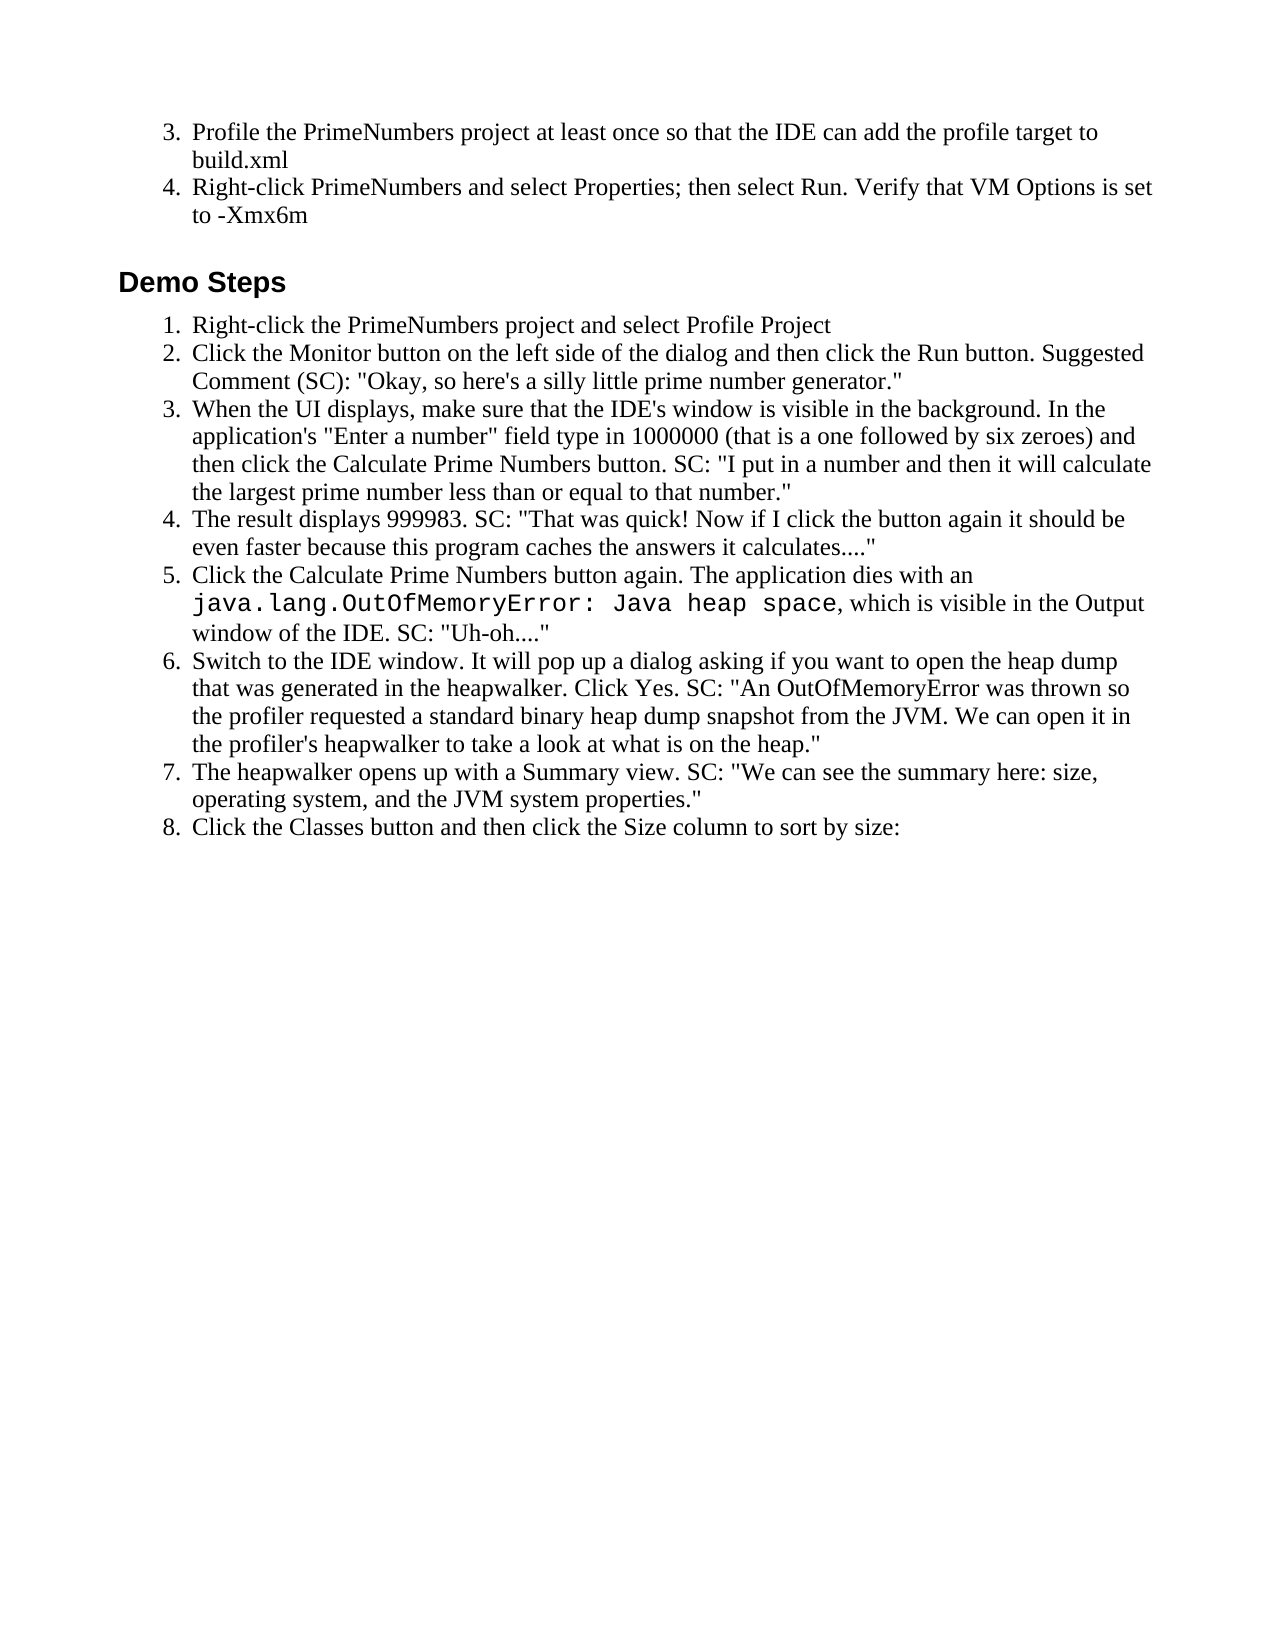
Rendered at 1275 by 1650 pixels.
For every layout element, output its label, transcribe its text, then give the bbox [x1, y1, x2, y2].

list Switch to the IDE window. It will pop up a dialog asking if you want to open the heap dump that was generated in the heapwalker. Click Yes. SC: "An OutOfMemoryError was thrown so the profiler requested a standard binary heap dump snapshot from the JVM. We can open it in the profiler's heapwalker to take a look at what is on the heap." [162, 647, 1157, 758]
list Click the Monitor button on the left side of the dialog and then click the Run button. Suggested Comment (SC): "Okay, so here's a silly little prime number generator." [162, 339, 1157, 395]
list Click the Calculate Prime Numbers button again. The application dies with an java.lang.OutOfMemoryError: Java heap space, which is visible in the Output window of the IDE. SC: "Uh-oh...." [162, 561, 1157, 647]
list When the UI displays, make sure that the IDE's window is visible in the background. In the application's "Enter a number" field type in 1000000 (that is a one followed by six zeroes) and then click the Calculate Prime Numbers button. SC: "I put in a number and then it will calculate the largest prime number less than or equal to that number." [162, 395, 1157, 506]
list Right-click PrimeNumbers and select Properties; then select Run. Verify that VM Options is set to -Xmx6m [162, 173, 1157, 229]
list The heapwalker opens up with a Summary view. SC: "We can see the summary here: size, operating system, and the JVM system properties." [162, 758, 1157, 813]
list Profile the PrimeNumbers project at least once so that the IDE can add the profile target to build.xml [162, 118, 1157, 173]
list Click the Classes button and then click the Size column to sort by size: [162, 813, 1157, 1500]
subtitle Demo Steps [118, 266, 1157, 299]
list The result displays 999983. SC: "That was quick! Now if I click the button again it should be even faster because this program caches the answers it calculates...." [162, 506, 1157, 561]
list Right-click the PrimeNumbers project and select Profile Project [162, 312, 1157, 339]
